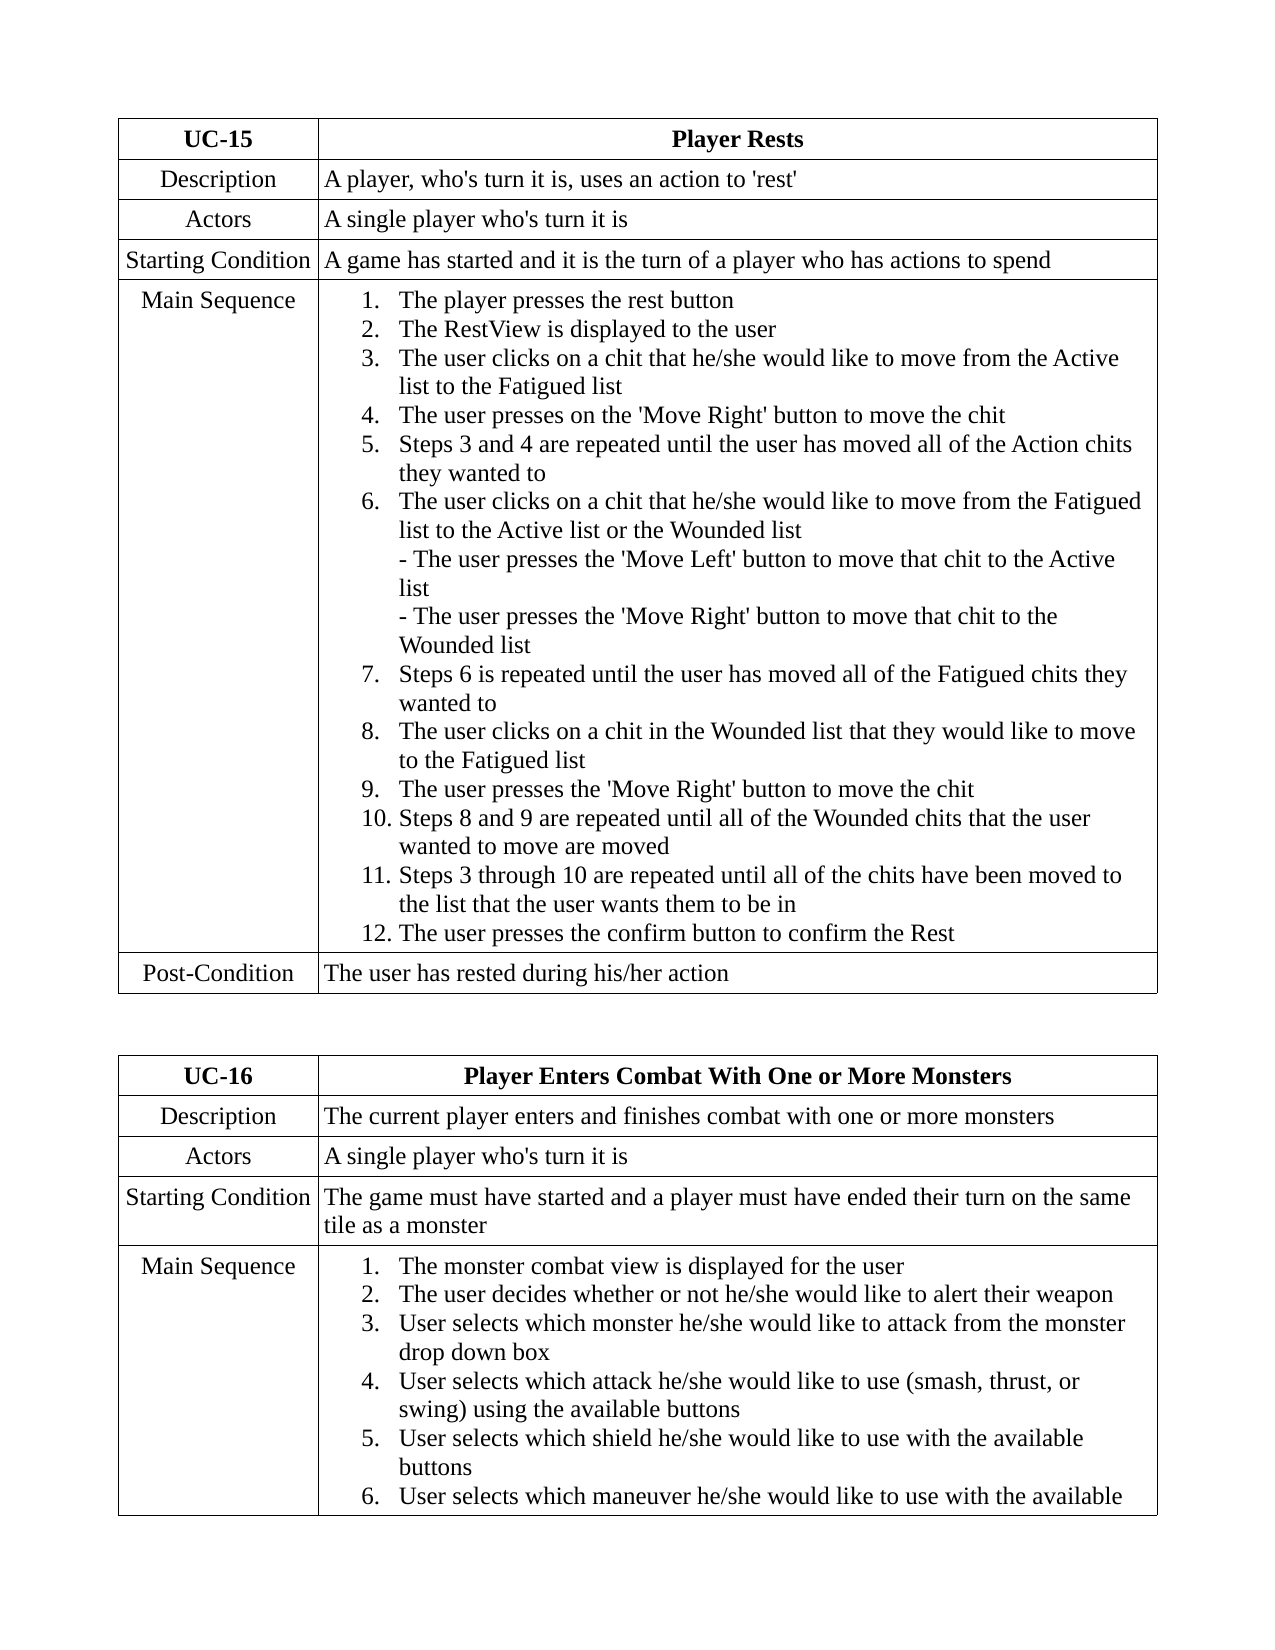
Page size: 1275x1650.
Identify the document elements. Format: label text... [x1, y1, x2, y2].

table_header Player Rests [319, 119, 1157, 158]
table_cell Description [119, 160, 318, 199]
table_cell The player presses the rest button The RestView is displayed to the user The user clicks on a chit that he/she would like to move from the Active list to the Fatigued list The user presses on the 'Move Right' button to move the chit Steps 3 and 4 are repeated until the user has moved all of the Action chits they wanted to The user clicks on a chit that he/she would like to move from the Fatigued list to the Active list or the Wounded list - The user presses the 'Move Left' button to move that chit to the Active list - The user presses the 'Move Right' button to move that chit to the Wounded list Steps 6 is repeated until the user has moved all of the Fatigued chits they wanted to The user clicks on a chit in the Wounded list that they would like to move to the Fatigued list The user presses the 'Move Right' button to move the chit Steps 8 and 9 are repeated until all of the Wounded chits that the user wanted to move are moved Steps 3 through 10 are repeated until all of the chits have been moved to the list that the user wants them to be in The user presses the confirm button to confirm the Rest [319, 280, 1157, 952]
table_cell A single player who's turn it is [319, 200, 1157, 239]
table_cell A single player who's turn it is [319, 1137, 1157, 1176]
table_cell Main Sequence [119, 1246, 318, 1515]
table_cell The current player enters and finishes combat with one or more monsters [319, 1096, 1157, 1136]
table_header UC-15 [119, 119, 318, 158]
table_cell The user has rested during his/her action [319, 953, 1157, 992]
table_cell A game has started and it is the turn of a player who has actions to spend [319, 240, 1157, 279]
table_cell Actors [119, 200, 318, 239]
table_cell The monster combat view is displayed for the user The user decides whether or not he/she would like to alert their weapon User selects which monster he/she would like to attack from the monster drop down box User selects which attack he/she would like to use (smash, thrust, or swing) using the available buttons User selects which shield he/she would like to use with the available buttons User selects which maneuver he/she would like to use with the available buttons User presses the Attack Curr. Monster button to signal that they are attacking that monster User presses the Start Combat button or the Run button in order to determine what happens in that round of combat Steps 2 through 7 are repeated until the user has run away, died, or killed all of the monsters [319, 1246, 1157, 1515]
table_cell Description [119, 1096, 318, 1136]
table_header Player Enters Combat With One or More Monsters [319, 1056, 1157, 1095]
table_cell Main Sequence [119, 280, 318, 952]
table_cell Actors [119, 1137, 318, 1176]
table_cell The game must have started and a player must have ended their turn on the same tile as a monster [319, 1177, 1157, 1245]
table_cell Post-Condition [119, 953, 318, 992]
table_cell Starting Condition [119, 1177, 318, 1245]
table_header UC-16 [119, 1056, 318, 1095]
table_cell A player, who's turn it is, uses an action to 'rest' [319, 160, 1157, 199]
table_cell Starting Condition [119, 240, 318, 279]
